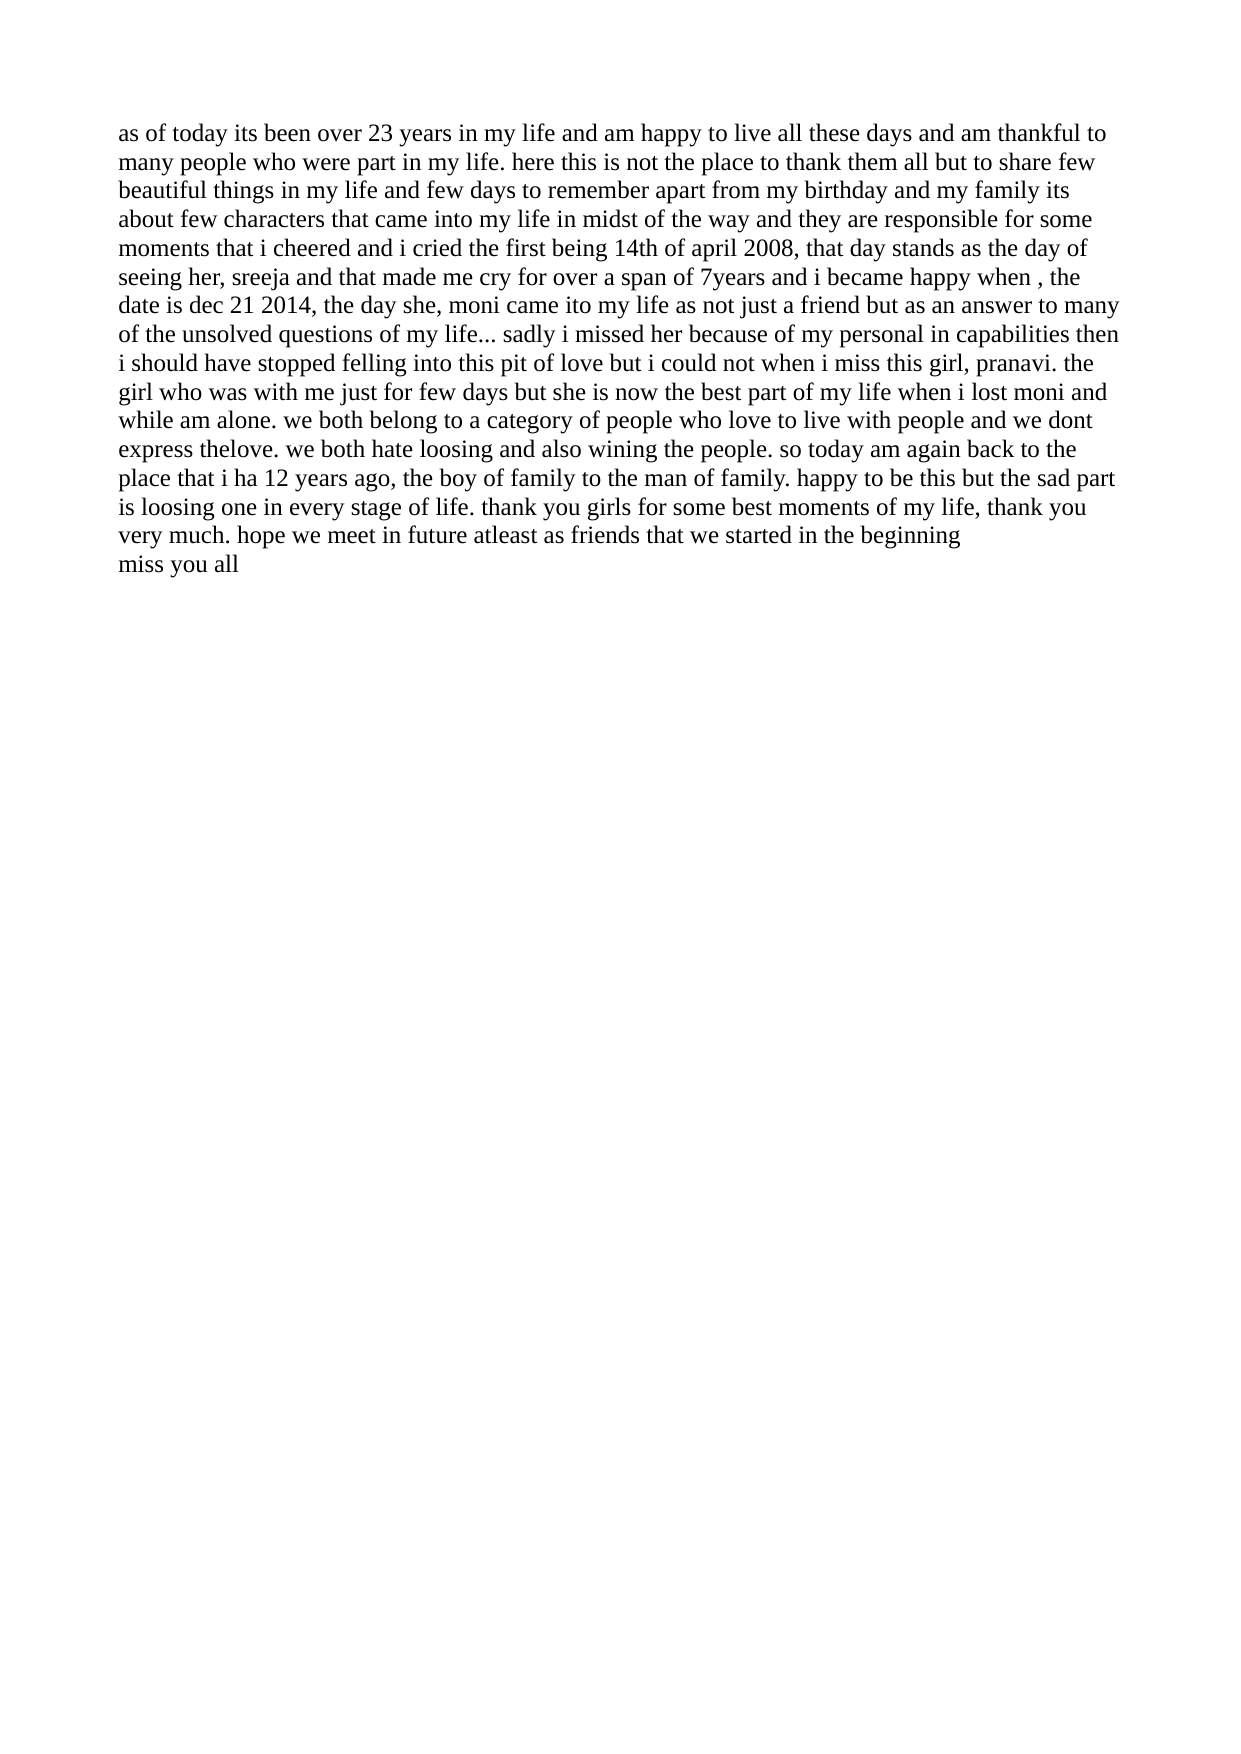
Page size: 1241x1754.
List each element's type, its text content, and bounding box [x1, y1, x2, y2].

text miss you all [118, 549, 1122, 578]
text as of today its been over 23 years in my life and am happy to live all these days and am thankful to many people who were part in my life. here this is not the place to thank them all but to share few beautiful things in my life and few days to remember apart from my birthday and my family its about few characters that came into my life in midst of the way and they are responsible for some moments that i cheered and i cried the first being 14th of april 2008, that day stands as the day of seeing her, sreeja and that made me cry for over a span of 7years and i became happy when , the date is dec 21 2014, the day she, moni came ito my life as not just a friend but as an answer to many of the unsolved questions of my life... sadly i missed her because of my personal in capabilities then i should have stopped felling into this pit of love but i could not when i miss this girl, pranavi. the girl who was with me just for few days but she is now the best part of my life when i lost moni and while am alone. we both belong to a category of people who love to live with people and we dont express thelove. we both hate loosing and also wining the people. so today am again back to the place that i ha 12 years ago, the boy of family to the man of family. happy to be this but the sad part is loosing one in every stage of life. thank you girls for some best moments of my life, thank you very much. hope we meet in future atleast as friends that we started in the beginning [118, 118, 1122, 549]
